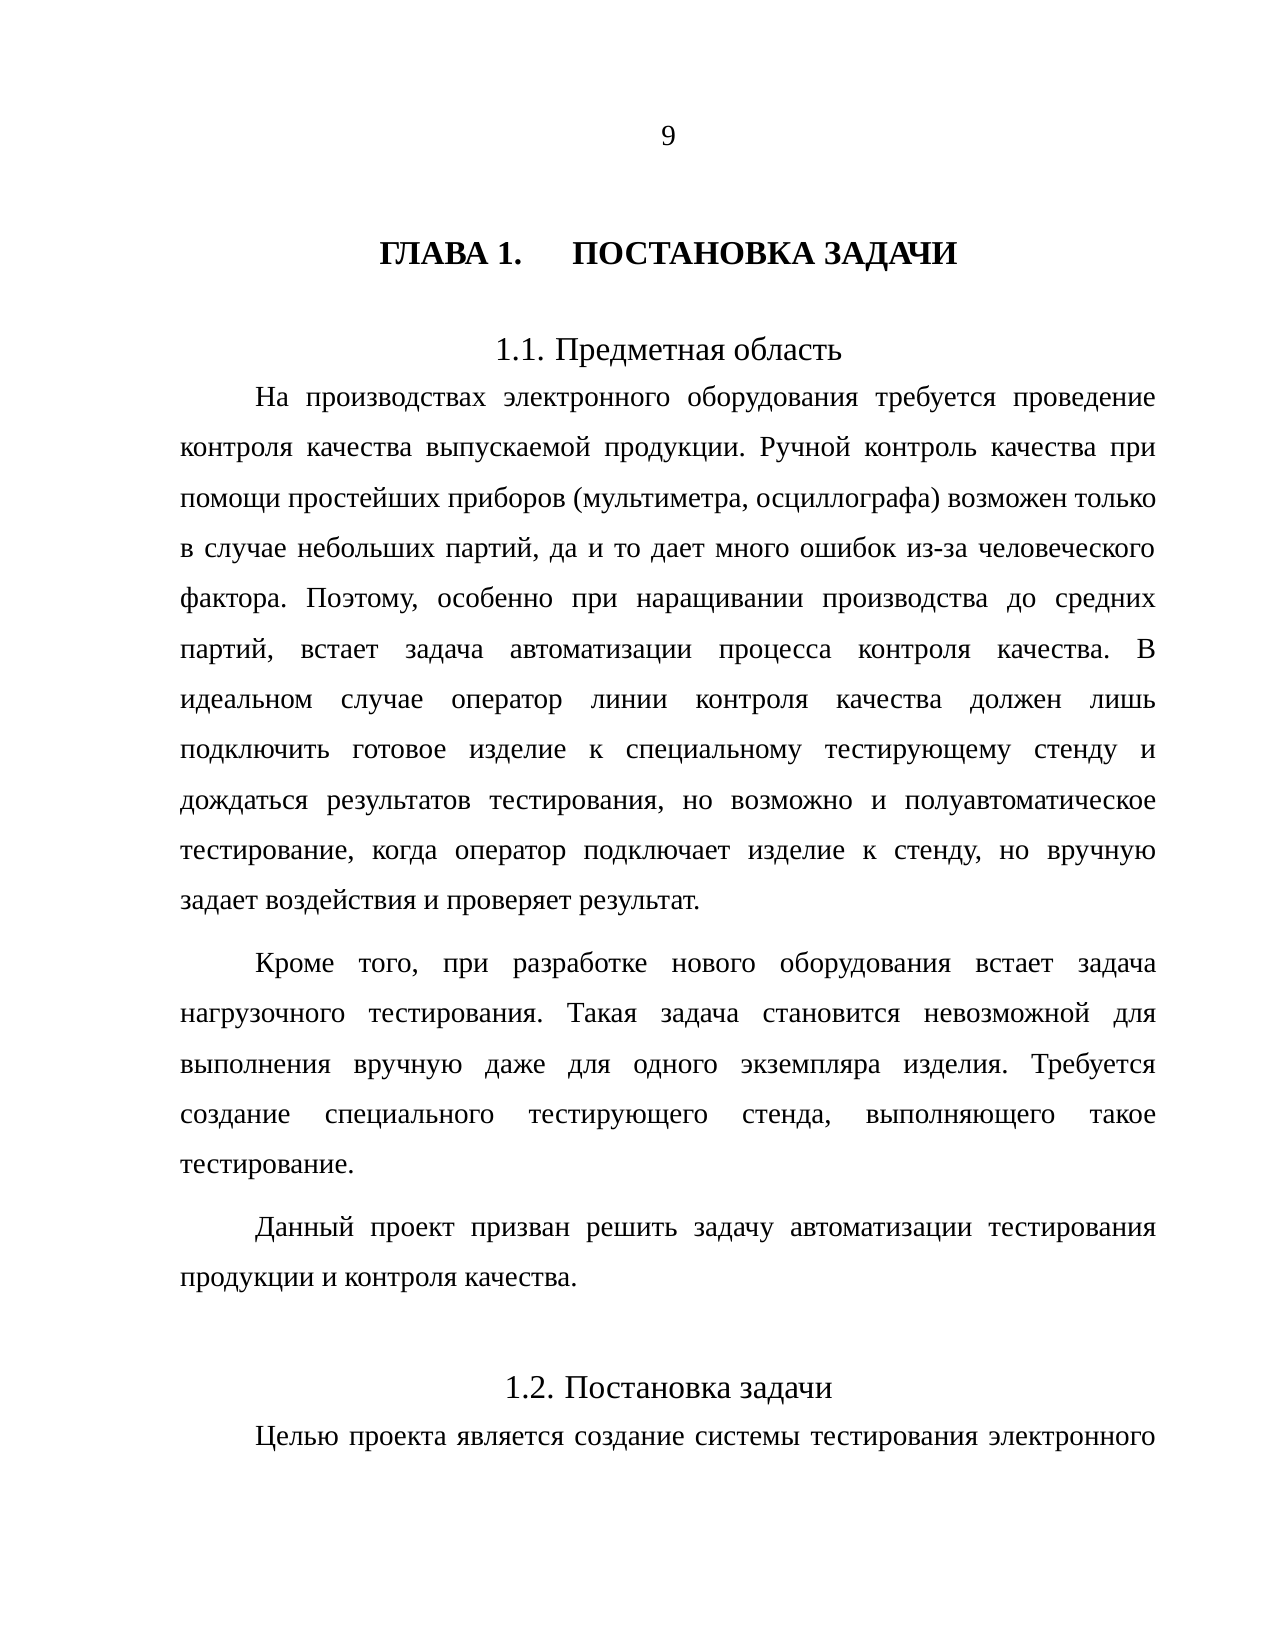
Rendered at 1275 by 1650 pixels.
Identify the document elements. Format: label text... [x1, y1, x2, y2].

text Целью проекта является создание системы тестирования электронного [180, 1418, 1157, 1451]
subtitle Постановка задачи [180, 233, 1157, 271]
text Кроме того, при разработке нового оборудования встает задача нагрузочного тестирования. Такая задача становится невозможной для выполнения вручную даже для одного экземпляра изделия. Требуется создание специального тестирующего стенда, выполняющего такое тестирование. [180, 945, 1157, 1180]
subtitle Предметная область [180, 329, 1157, 367]
text Данный проект призван решить задачу автоматизации тестирования продукции и контроля качества. [180, 1209, 1157, 1293]
subtitle Постановка задачи [180, 1367, 1157, 1406]
text На производствах электронного оборудования требуется проведение контроля качества выпускаемой продукции. Ручной контроль качества при помощи простейших приборов (мультиметра, осциллографа) возможен только в случае небольших партий, да и то дает много ошибок из-за человеческого фактора. Поэтому, особенно при наращивании производства до средних партий, встает задача автоматизации процесса контроля качества. В идеальном случае оператор линии контроля качества должен лишь подключить готовое изделие к специальному тестирующему стенду и дождаться результатов тестирования, но возможно и полуавтоматическое тестирование, когда оператор подключает изделие к стенду, но вручную задает воздействия и проверяет результат. [180, 379, 1157, 916]
